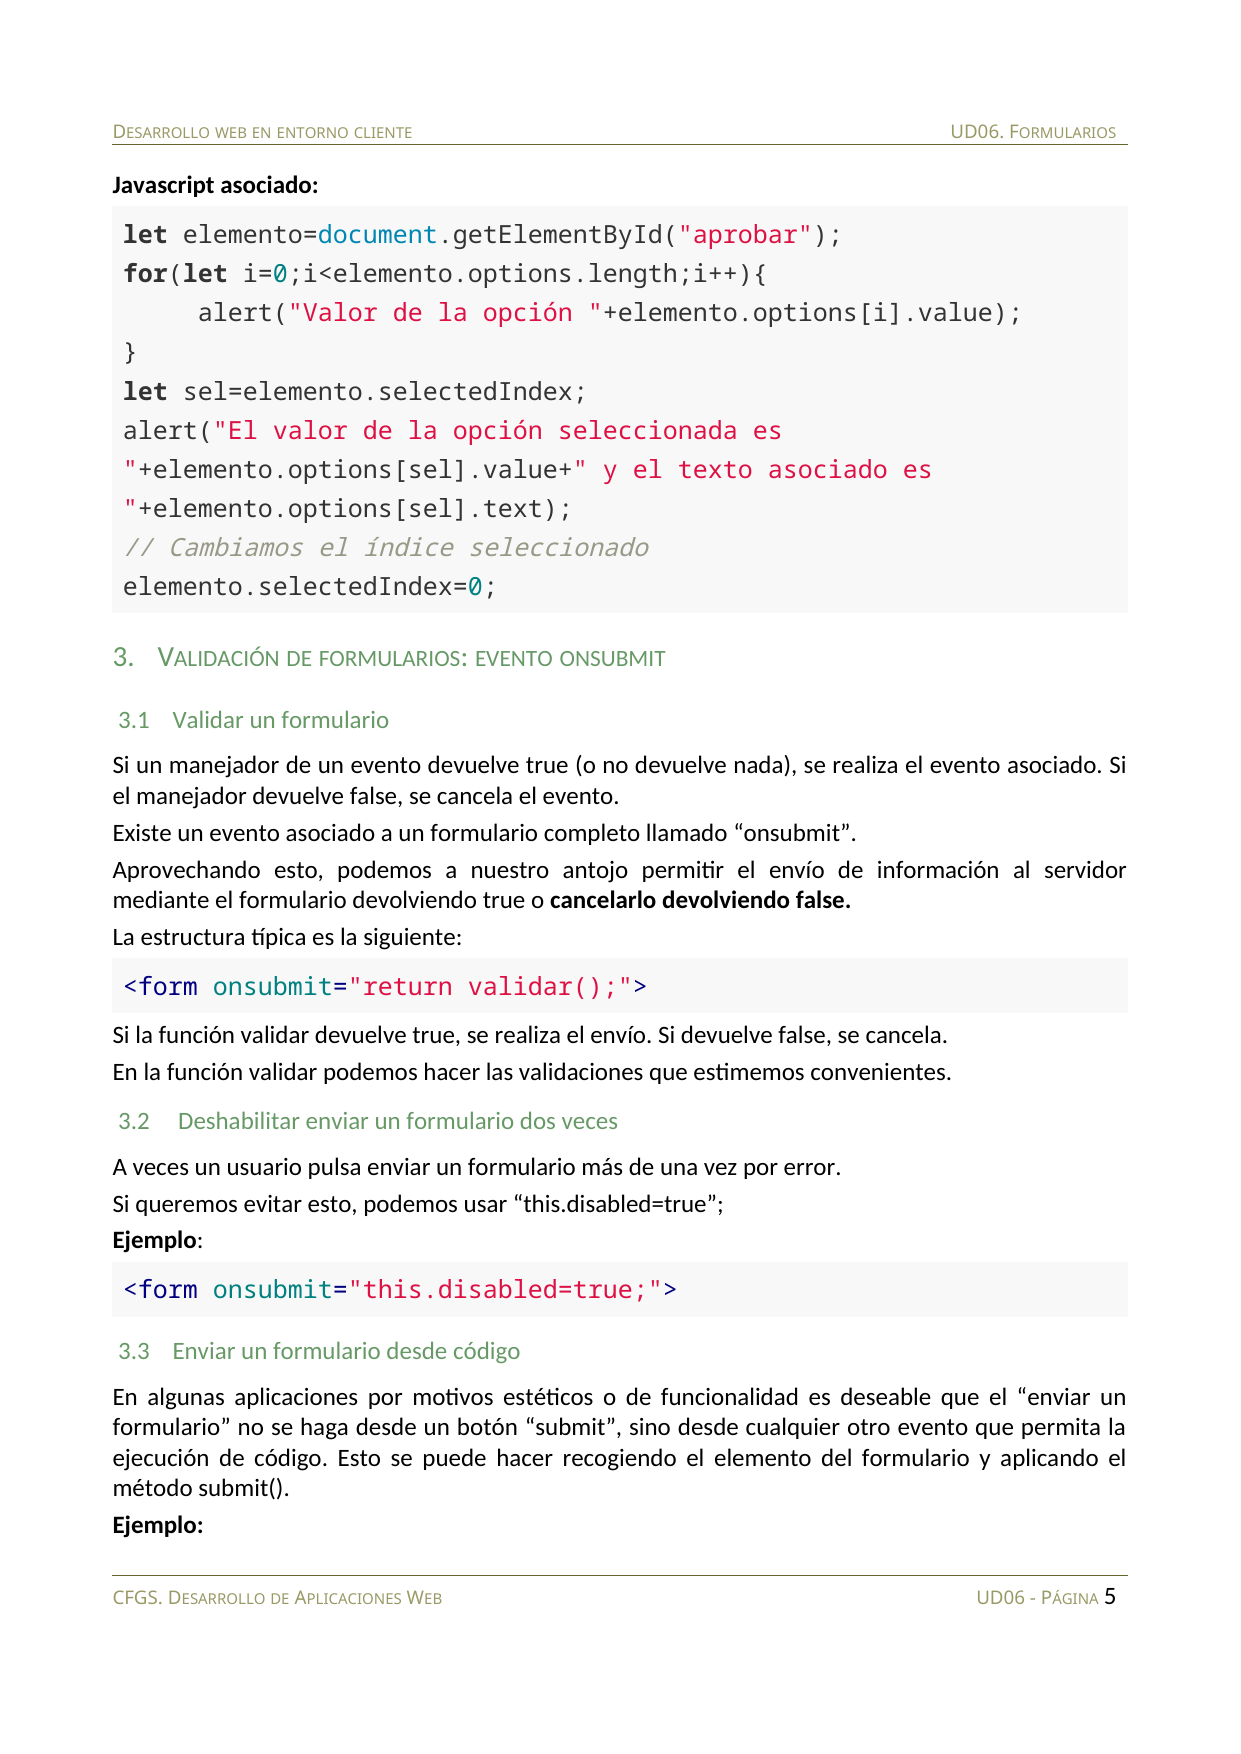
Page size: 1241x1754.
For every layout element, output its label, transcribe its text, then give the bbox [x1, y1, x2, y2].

text Si la función validar devuelve true, se realiza el envío. Si devuelve false, se cancela. [112, 1019, 1128, 1049]
text En la función validar podemos hacer las validaciones que estimemos convenientes. [112, 1056, 1128, 1087]
text Aprovechando esto, podemos a nuestro antojo permitir el envío de información al servidor mediante el formulario devolviendo true o cancelarlo devolviendo false. [112, 854, 1128, 915]
table_header let elemento=document.getElementById("aprobar"); for(let i=0;i<elemento.options.length;i++){ alert("Valor de la opción "+elemento.options[i].value); } let sel=elemento.selectedIndex; alert("El valor de la opción seleccionada es "+elemento.options[sel].value+" y el texto asociado es "+elemento.options[sel].text); // Cambiamos el índice seleccionado elemento.selectedIndex=0; [112, 206, 1128, 613]
text Si queremos evitar esto, podemos usar “this.disabled=true”; [112, 1188, 1128, 1218]
table_header <form onsubmit="return validar();"> [112, 958, 1128, 1013]
table_header <form onsubmit="this.disabled=true;"> [112, 1262, 1128, 1317]
subtitle Validar un formulario [112, 704, 1128, 734]
text Ejemplo: [112, 1509, 1128, 1540]
subtitle Enviar un formulario desde código [112, 1335, 1128, 1366]
text Si un manejador de un evento devuelve true (o no devuelve nada), se realiza el evento asociado. Si el manejador devuelve false, se cancela el evento. [112, 749, 1128, 810]
text Javascript asociado: [112, 169, 1128, 199]
text La estructura típica es la siguiente: [112, 921, 1128, 952]
text Ejemplo: [112, 1225, 1128, 1255]
text Existe un evento asociado a un formulario completo llamado “onsubmit”. [112, 817, 1128, 847]
subtitle Validación de formularios: evento onsubmit [112, 638, 1128, 674]
text A veces un usuario pulsa enviar un formulario más de una vez por error. [112, 1151, 1128, 1181]
subtitle Deshabilitar enviar un formulario dos veces [112, 1105, 1128, 1136]
text En algunas aplicaciones por motivos estéticos o de funcionalidad es deseable que el “enviar un formulario” no se haga desde un botón “submit”, sino desde cualquier otro evento que permita la ejecución de código. Esto se puede hacer recogiendo el elemento del formulario y aplicando el método submit(). [112, 1381, 1128, 1503]
